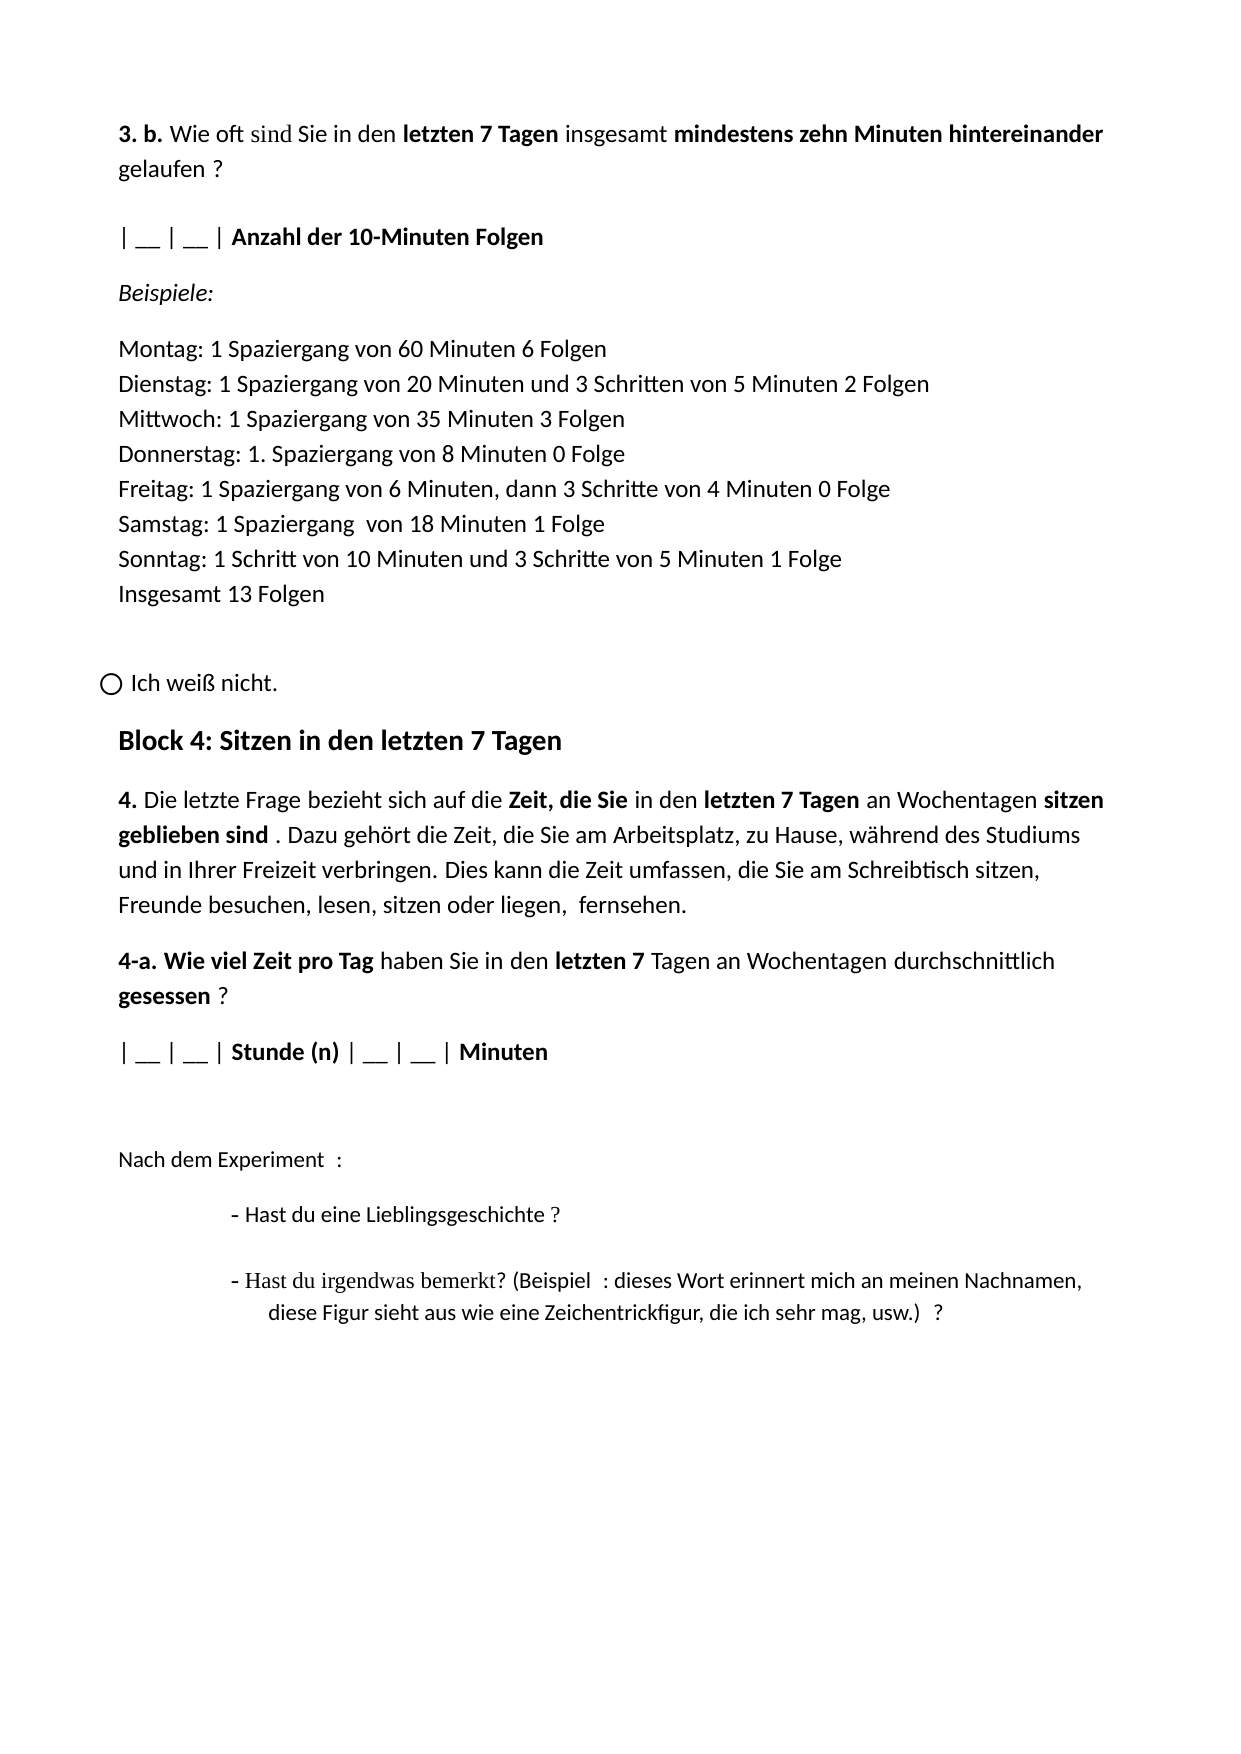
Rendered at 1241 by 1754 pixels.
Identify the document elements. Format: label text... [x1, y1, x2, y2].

text Beispiele: [118, 277, 1122, 307]
text 4-a. Wie viel Zeit pro Tag haben Sie in den letzten 7 Tagen an Wochentagen durchschnittlich gesessen ? [118, 945, 1122, 1011]
text Block 4: Sitzen in den letzten 7 Tagen [118, 722, 1122, 758]
text Nach dem Experiment : [118, 1146, 1122, 1174]
text 4. Die letzte Frage bezieht sich auf die Zeit, die Sie in den letzten 7 Tagen an Wochentagen sitzen geblieben sind . Dazu gehört die Zeit, die Sie am Arbeitsplatz, zu Hause, während des Studiums und in Ihrer Freizeit verbringen. Dies kann die Zeit umfassen, die Sie am Schreibtisch sitzen, Freunde besuchen, lesen, sitzen oder liegen, fernsehen. [118, 784, 1122, 920]
text ⃝ Ich weiß nicht. [118, 667, 1122, 697]
text - Hast du irgendwas bemerkt? (Beispiel : dieses Wort erinnert mich an meinen Nachnamen, diese Figur sieht aus wie eine Zeichentrickfigur, die ich sehr mag, usw.) ? [231, 1265, 1122, 1326]
text | __ | __ | Anzahl der 10-Minuten Folgen [118, 221, 1122, 252]
text Mittwoch: 1 Spaziergang von 35 Minuten 3 Folgen [118, 403, 1122, 433]
text 3. b. Wie oft sind Sie in den letzten 7 Tagen insgesamt mindestens zehn Minuten hintereinander gelaufen ? [118, 118, 1122, 184]
text - Hast du eine Lieblingsgeschichte ? [231, 1199, 1122, 1228]
text Insgesamt 13 Folgen [118, 578, 1122, 608]
text Freitag: 1 Spaziergang von 6 Minuten, dann 3 Schritte von 4 Minuten 0 Folge [118, 473, 1122, 503]
text Donnerstag: 1. Spaziergang von 8 Minuten 0 Folge [118, 438, 1122, 468]
text | __ | __ | Stunde (n) | __ | __ | Minuten [118, 1036, 1122, 1066]
text Samstag: 1 Spaziergang von 18 Minuten 1 Folge [118, 508, 1122, 538]
text Dienstag: 1 Spaziergang von 20 Minuten und 3 Schritten von 5 Minuten 2 Folgen [118, 368, 1122, 398]
text Montag: 1 Spaziergang von 60 Minuten 6 Folgen [118, 333, 1122, 363]
text Sonntag: 1 Schritt von 10 Minuten und 3 Schritte von 5 Minuten 1 Folge [118, 543, 1122, 573]
